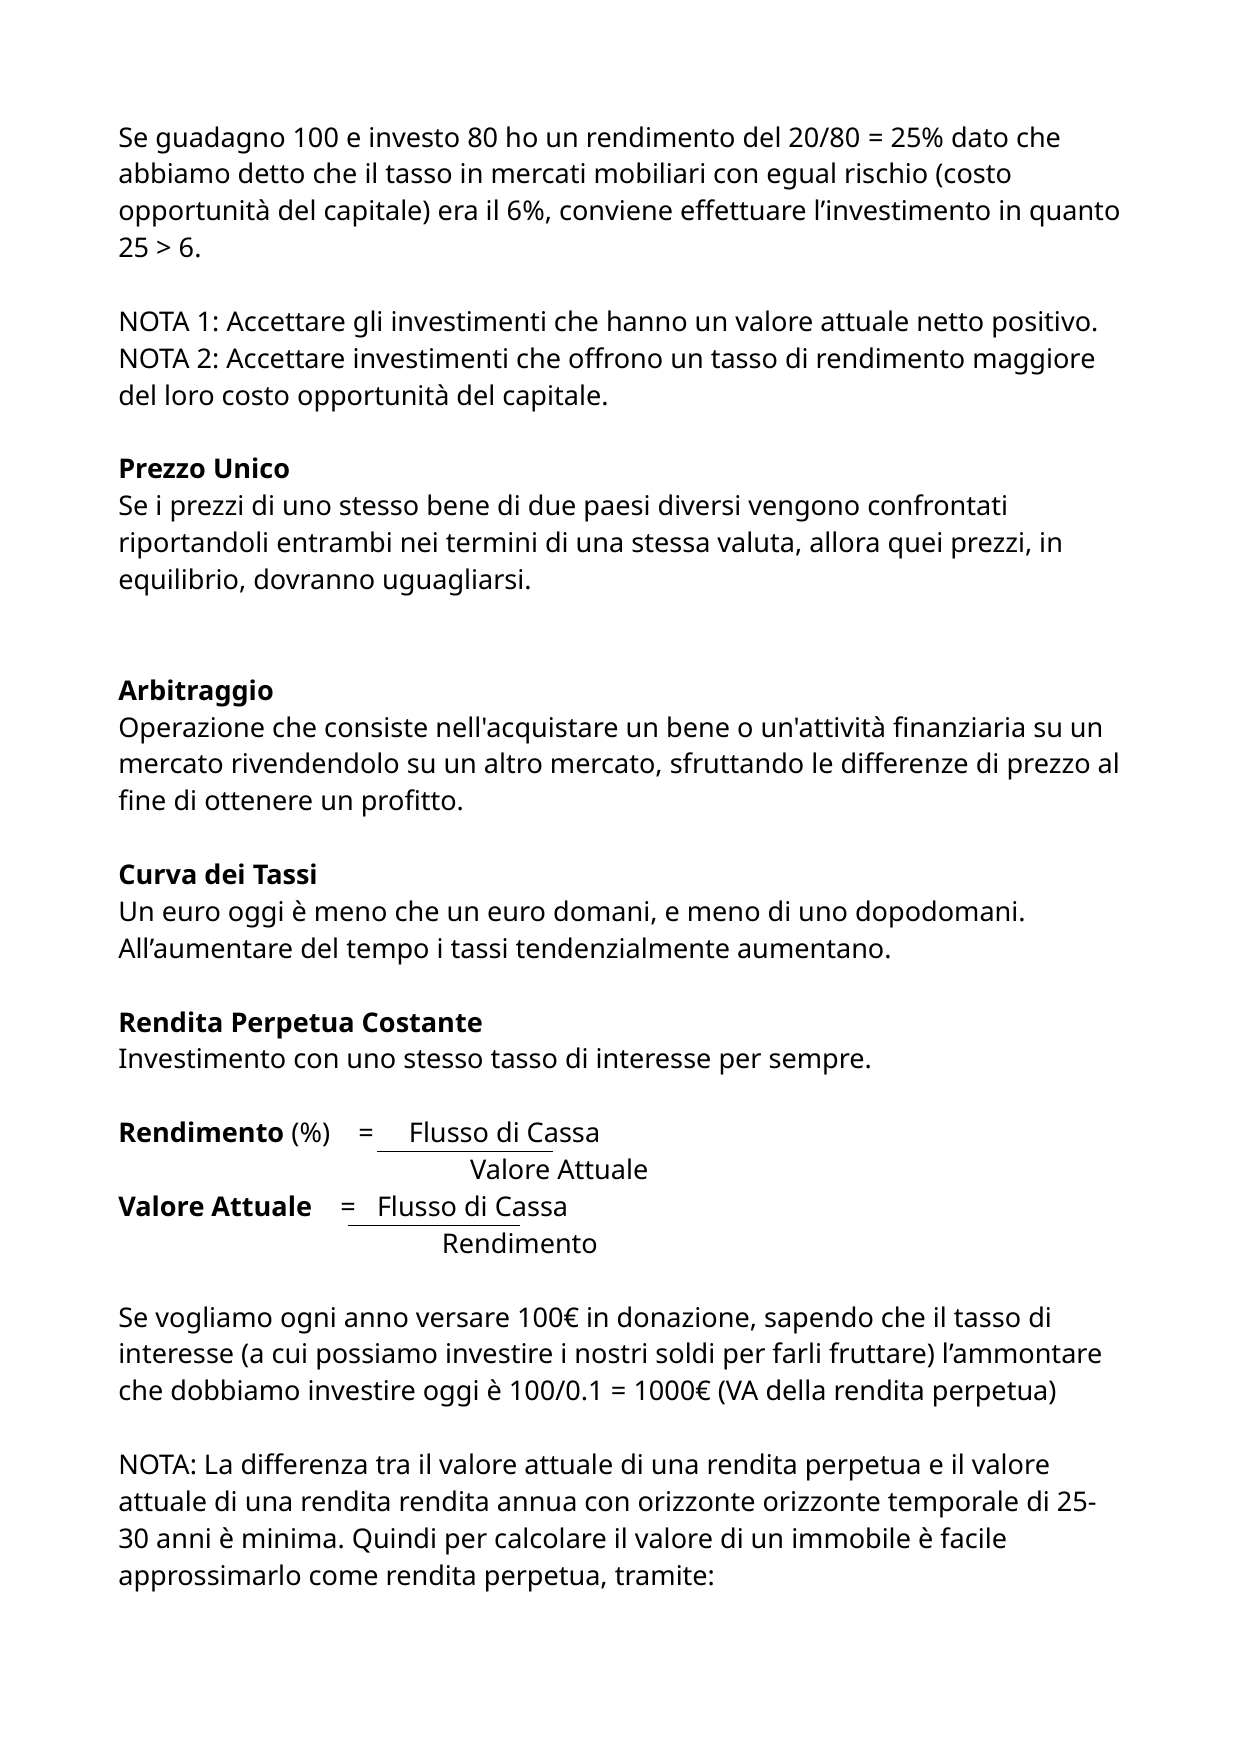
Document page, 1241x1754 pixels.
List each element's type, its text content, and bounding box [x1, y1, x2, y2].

text Prezzo Unico [118, 450, 1122, 487]
text Se i prezzi di uno stesso bene di due paesi diversi vengono confrontati riportandoli entrambi nei termini di una stessa valuta, allora quei prezzi, in equilibrio, dovranno uguagliarsi. [118, 487, 1122, 597]
text Rendimento [118, 1224, 1122, 1261]
text NOTA 2: Accettare investimenti che offrono un tasso di rendimento maggiore del loro costo opportunità del capitale. [118, 339, 1122, 413]
text Valore Attuale = Flusso di Cassa [118, 1187, 1122, 1224]
text Se guadagno 100 e investo 80 ho un rendimento del 20/80 = 25% dato che abbiamo detto che il tasso in mercati mobiliari con egual rischio (costo opportunità del capitale) era il 6%, conviene effettuare l’investimento in quanto 25 > 6. [118, 118, 1122, 266]
text Se vogliamo ogni anno versare 100€ in donazione, sapendo che il tasso di interesse (a cui possiamo investire i nostri soldi per farli fruttare) l’ammontare che dobbiamo investire oggi è 100/0.1 = 1000€ (VA della rendita perpetua) [118, 1298, 1122, 1409]
text Rendita Perpetua Costante [118, 1003, 1122, 1040]
text NOTA 1: Accettare gli investimenti che hanno un valore attuale netto positivo. [118, 302, 1122, 339]
text Rendimento (%) = Flusso di Cassa [118, 1114, 1122, 1151]
text Curva dei Tassi [118, 856, 1122, 892]
text Arbitraggio [118, 671, 1122, 708]
text Valore Attuale [118, 1151, 1122, 1187]
text Operazione che consiste nell'acquistare un bene o un'attività finanziaria su un mercato rivendendolo su un altro mercato, sfruttando le differenze di prezzo al fine di ottenere un profitto. [118, 708, 1122, 819]
text Un euro oggi è meno che un euro domani, e meno di uno dopodomani. All’aumentare del tempo i tassi tendenzialmente aumentano. [118, 892, 1122, 966]
text NOTA: La differenza tra il valore attuale di una rendita perpetua e il valore attuale di una rendita rendita annua con orizzonte orizzonte temporale di 25-30 anni è minima. Quindi per calcolare il valore di un immobile è facile approssimarlo come rendita perpetua, tramite: [118, 1446, 1122, 1593]
text Investimento con uno stesso tasso di interesse per sempre. [118, 1040, 1122, 1077]
